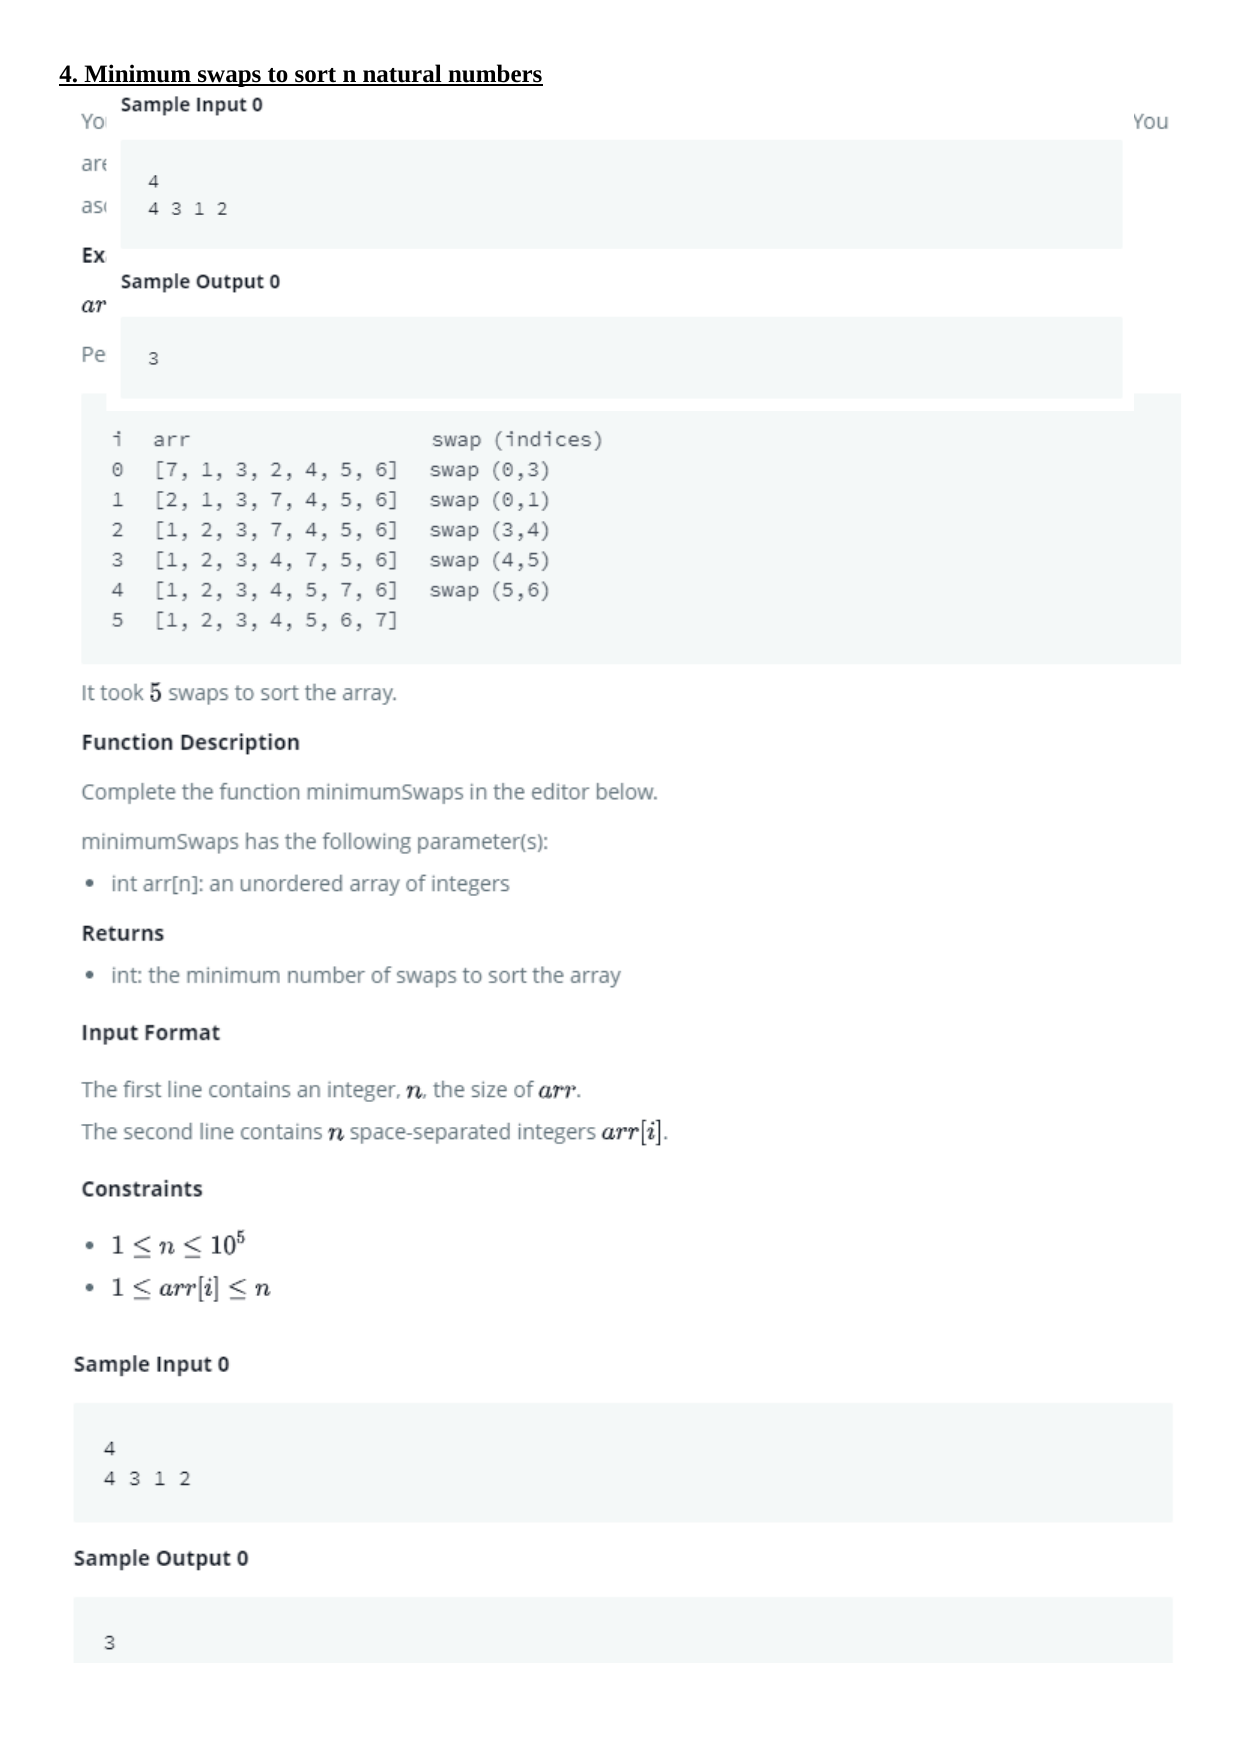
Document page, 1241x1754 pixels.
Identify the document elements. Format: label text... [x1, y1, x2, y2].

text 4. Minimum swaps to sort n natural numbers [59, 59, 1181, 87]
picture [59, 87, 1182, 1323]
picture [59, 1351, 1182, 1663]
